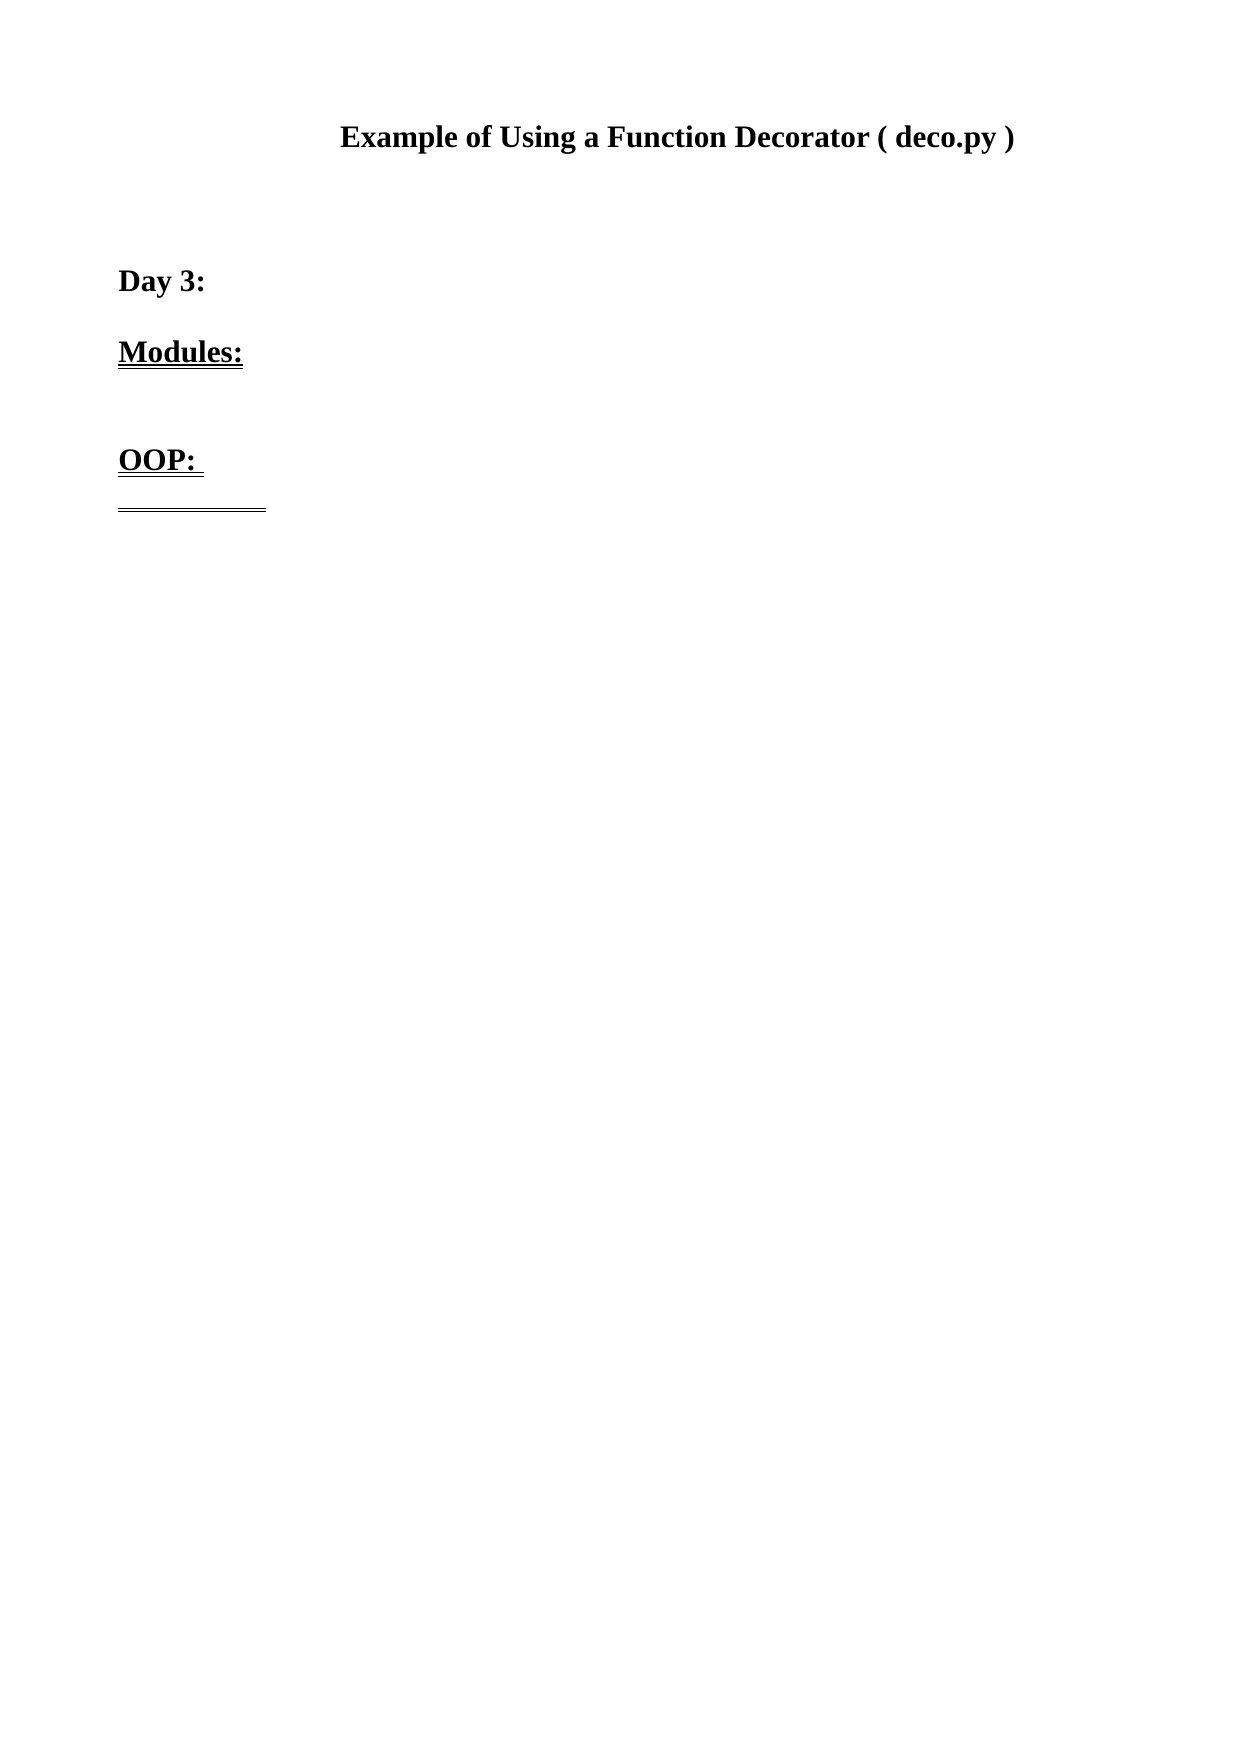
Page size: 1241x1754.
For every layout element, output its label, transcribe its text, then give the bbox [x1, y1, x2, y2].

text Day 3: [118, 262, 1122, 298]
text Modules: [118, 334, 1122, 370]
text Example of Using a Function Decorator ( deco.py ) [118, 118, 1122, 154]
text OOP: [118, 442, 1122, 477]
